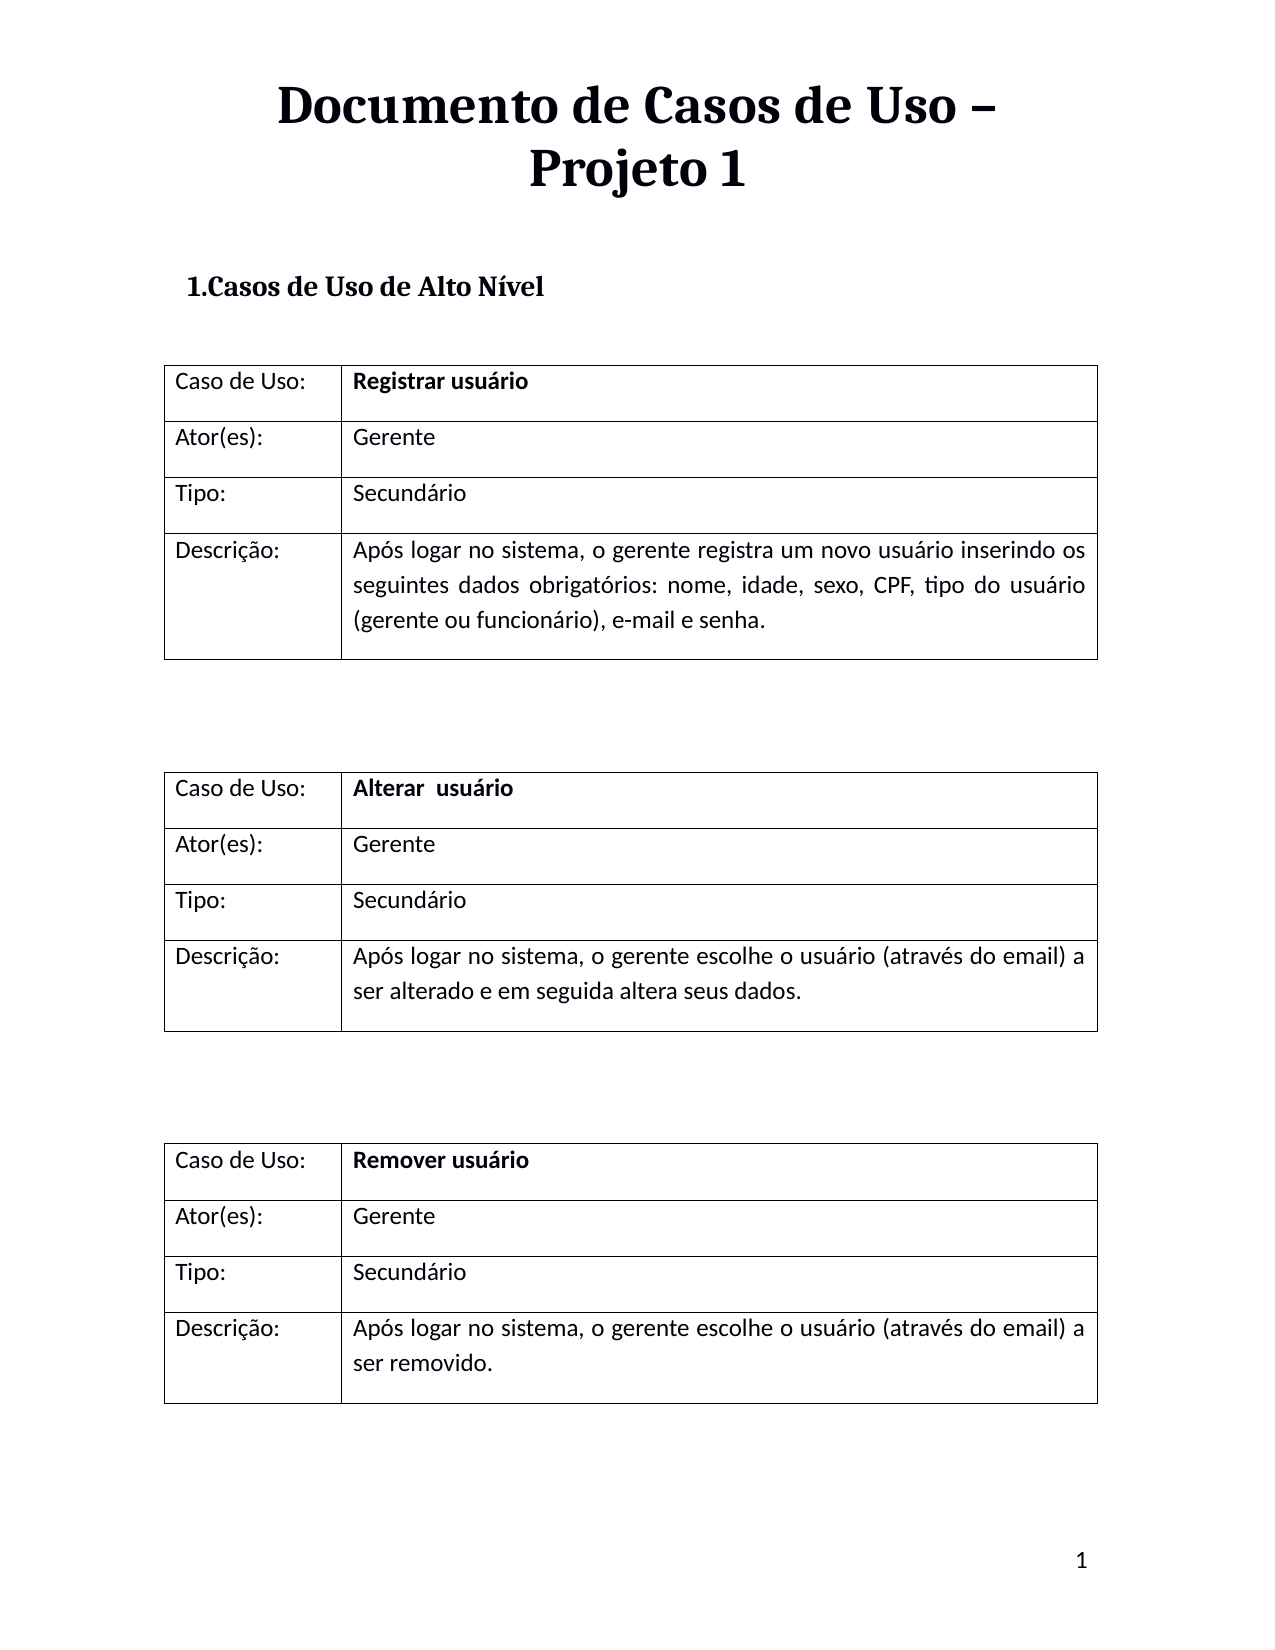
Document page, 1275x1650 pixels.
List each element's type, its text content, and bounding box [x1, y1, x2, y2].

table_cell Tipo: [165, 478, 341, 533]
table_cell Após logar no sistema, o gerente registra um novo usuário inserindo os seguintes dados obrigatórios: nome, idade, sexo, CPF, tipo do usuário (gerente ou funcionário), e-mail e senha. [342, 534, 1097, 659]
table_cell Ator(es): [165, 829, 341, 884]
table_header Caso de Uso: [165, 1144, 341, 1199]
table_cell Descrição: [165, 534, 341, 659]
table_cell Ator(es): [165, 1201, 341, 1256]
table_header Caso de Uso: [165, 773, 341, 828]
table_header Registrar usuário [342, 366, 1097, 421]
table_cell Descrição: [165, 941, 341, 1031]
table_cell Após logar no sistema, o gerente escolhe o usuário (através do email) a ser removido. [342, 1313, 1097, 1403]
text Documento de Casos de Uso – Projeto 1 [187, 75, 1087, 199]
table_cell Secundário [342, 1257, 1097, 1312]
table_cell Após logar no sistema, o gerente escolhe o usuário (através do email) a ser alterado e em seguida altera seus dados. [342, 941, 1097, 1031]
table_cell Gerente [342, 422, 1097, 477]
table_cell Tipo: [165, 1257, 341, 1312]
table_cell Secundário [342, 478, 1097, 533]
table_cell Tipo: [165, 885, 341, 940]
table_header Remover usuário [342, 1144, 1097, 1199]
table_header Caso de Uso: [165, 366, 341, 421]
table_cell Gerente [342, 829, 1097, 884]
table_cell Secundário [342, 885, 1097, 940]
table_cell Descrição: [165, 1313, 341, 1403]
table_cell Gerente [342, 1201, 1097, 1256]
table_header Alterar usuário [342, 773, 1097, 828]
table_cell Ator(es): [165, 422, 341, 477]
list Casos de Uso de Alto Nível [187, 270, 1087, 304]
